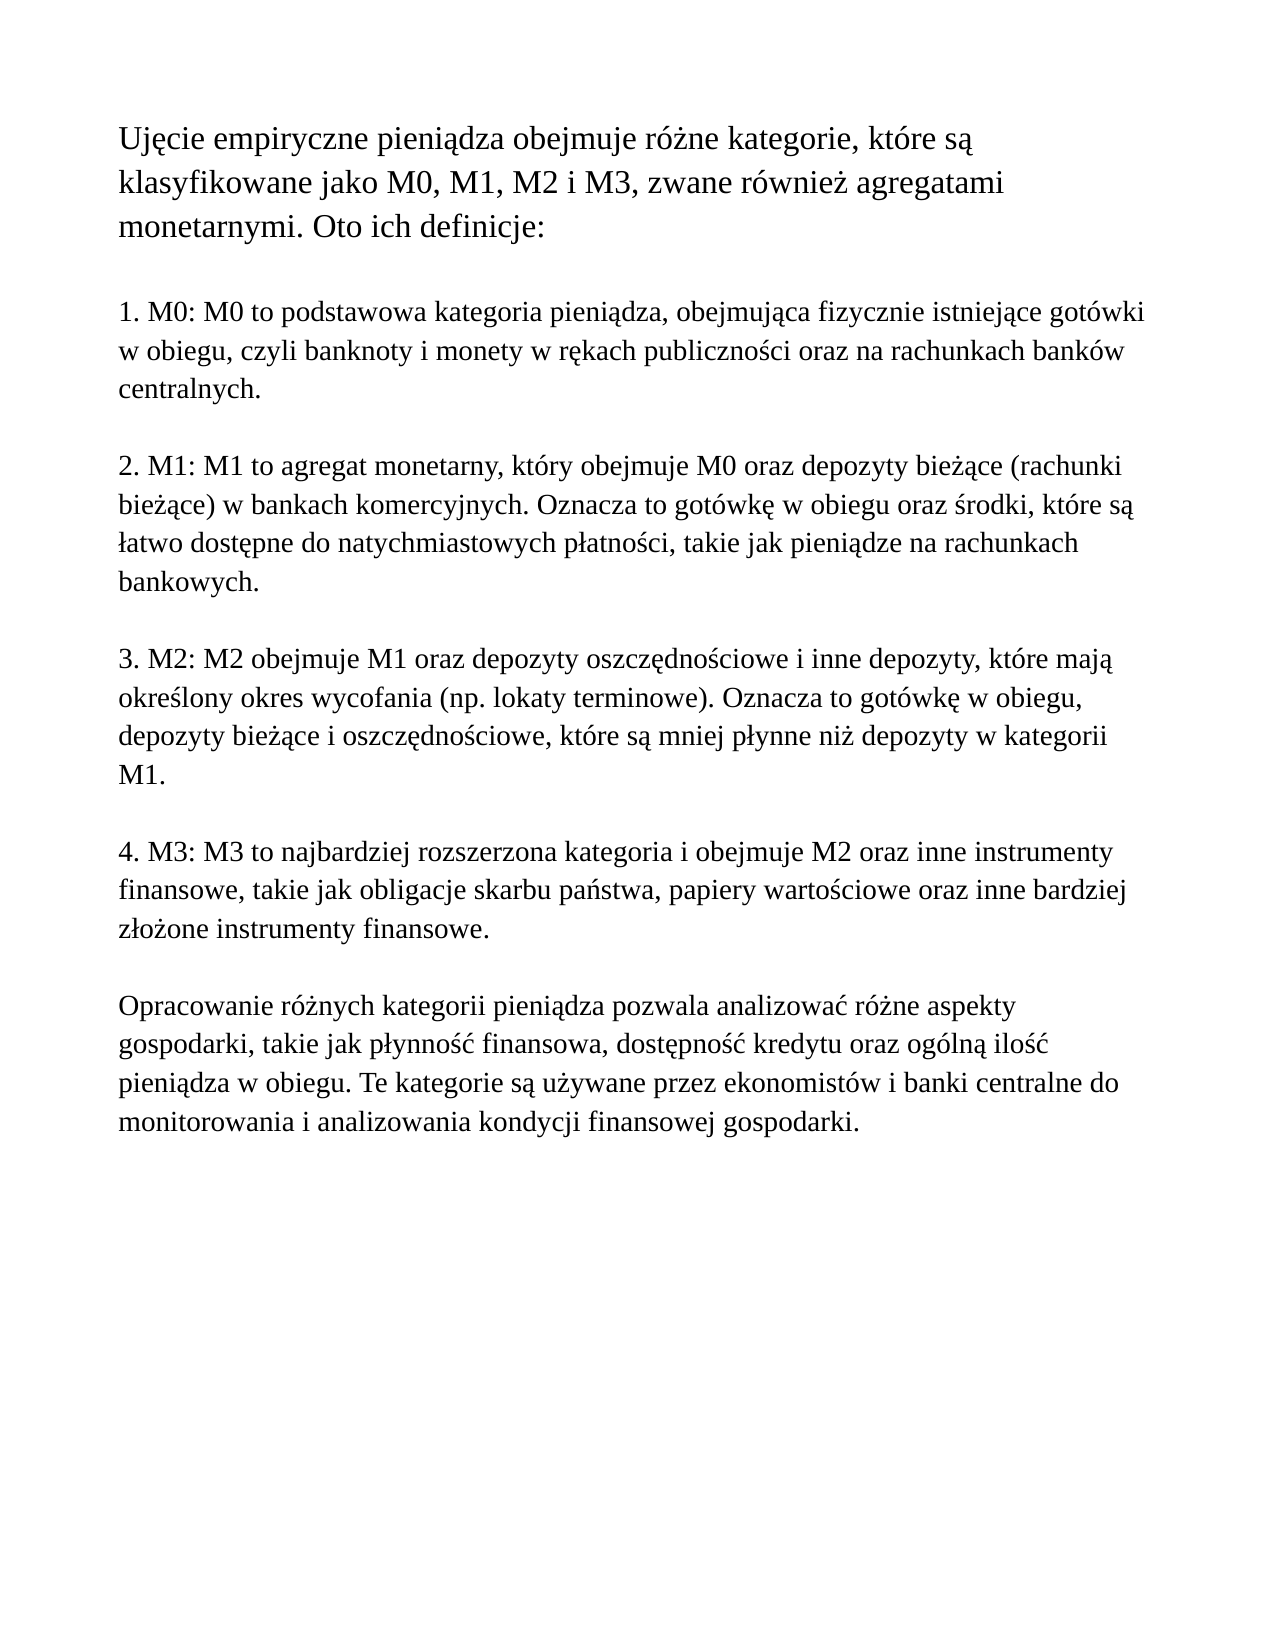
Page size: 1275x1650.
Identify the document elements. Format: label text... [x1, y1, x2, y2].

text Ujęcie empiryczne pieniądza obejmuje różne kategorie, które są klasyfikowane jako M0, M1, M2 i M3, zwane również agregatami monetarnymi. Oto ich definicje: [118, 118, 1157, 244]
text 4. M3: M3 to najbardziej rozszerzona kategoria i obejmuje M2 oraz inne instrumenty finansowe, takie jak obligacje skarbu państwa, papiery wartościowe oraz inne bardziej złożone instrumenty finansowe. [118, 834, 1157, 944]
text 1. M0: M0 to podstawowa kategoria pieniądza, obejmująca fizycznie istniejące gotówki w obiegu, czyli banknoty i monety w rękach publiczności oraz na rachunkach banków centralnych. [118, 294, 1157, 405]
text Opracowanie różnych kategorii pieniądza pozwala analizować różne aspekty gospodarki, takie jak płynność finansowa, dostępność kredytu oraz ogólną ilość pieniądza w obiegu. Te kategorie są używane przez ekonomistów i banki centralne do monitorowania i analizowania kondycji finansowej gospodarki. [118, 988, 1157, 1137]
text 2. M1: M1 to agregat monetarny, który obejmuje M0 oraz depozyty bieżące (rachunki bieżące) w bankach komercyjnych. Oznacza to gotówkę w obiegu oraz środki, które są łatwo dostępne do natychmiastowych płatności, takie jak pieniądze na rachunkach bankowych. [118, 448, 1157, 598]
text 3. M2: M2 obejmuje M1 oraz depozyty oszczędnościowe i inne depozyty, które mają określony okres wycofania (np. lokaty terminowe). Oznacza to gotówkę w obiegu, depozyty bieżące i oszczędnościowe, które są mniej płynne niż depozyty w kategorii M1. [118, 641, 1157, 790]
